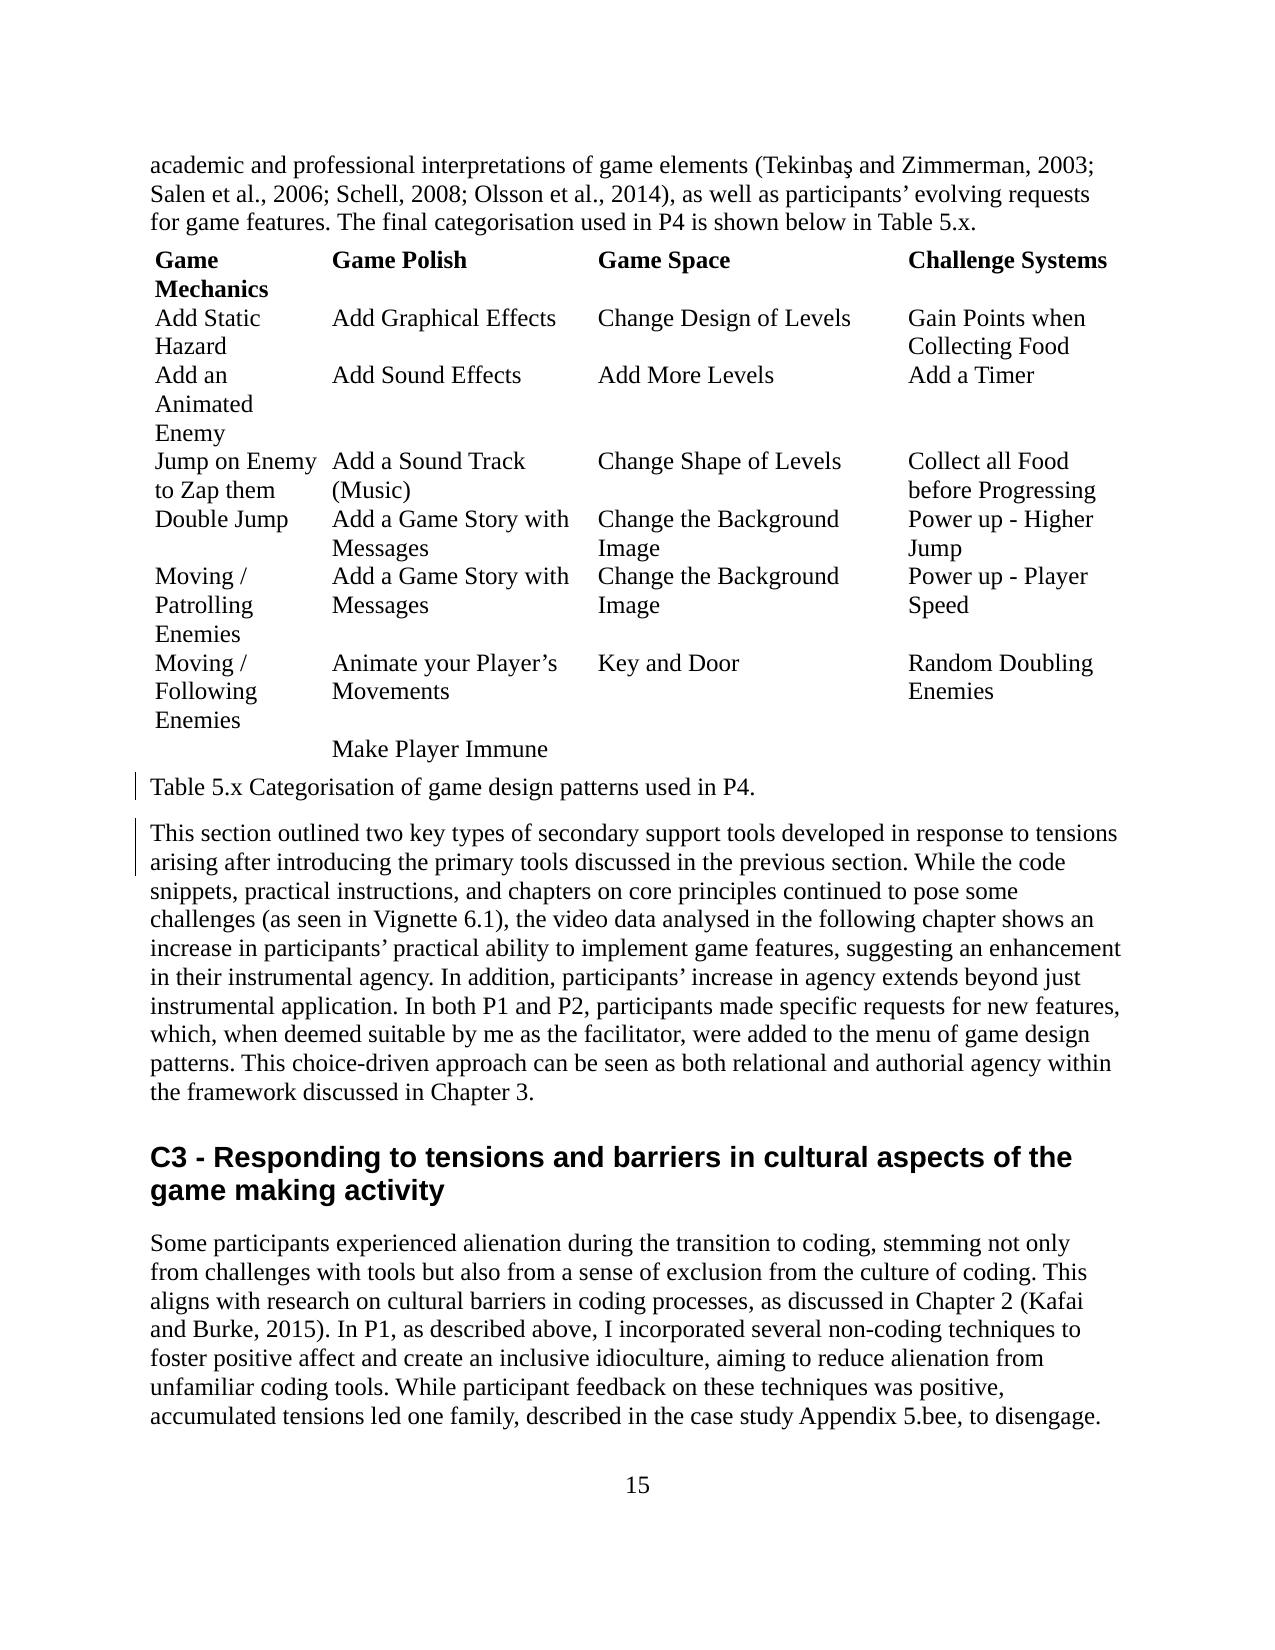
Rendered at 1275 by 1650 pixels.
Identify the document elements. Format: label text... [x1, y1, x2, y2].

table_cell Jump on Enemy to Zap them [150, 446, 327, 504]
table_cell Key and Door [593, 648, 903, 734]
subtitle C3 - Responding to tensions and barriers in cultural aspects of the game making activity [150, 1140, 1125, 1207]
table_cell Random Doubling Enemies [903, 648, 1125, 734]
text Table 5.x Categorisation of game design patterns used in P4. [150, 772, 1125, 800]
table_header Game Space [593, 245, 903, 303]
table_cell Moving / Patrolling Enemies [150, 561, 327, 648]
table_cell Add Static Hazard [150, 303, 327, 360]
table_header Game Mechanics [150, 245, 327, 303]
table_cell Moving / Following Enemies [150, 648, 327, 734]
table_cell Make Player Immune [327, 734, 593, 763]
table_cell Power up - Player Speed [903, 561, 1125, 648]
table_cell Animate your Player’s Movements [327, 648, 593, 734]
table_cell Change Design of Levels [593, 303, 903, 360]
table_cell [150, 734, 327, 763]
table_cell Change the Background Image [593, 561, 903, 648]
table_cell Add a Game Story with Messages [327, 561, 593, 648]
text academic and professional interpretations of game elements (Tekinbaş and Zimmerman, 2003; Salen et al., 2006; Schell, 2008; Olsson et al., 2014), as well as participants’ evolving requests for game features. The final categorisation used in P4 is shown below in Table 5.x. [150, 150, 1125, 236]
table_cell Add a Sound Track (Music) [327, 446, 593, 504]
table_cell Collect all Food before Progressing [903, 446, 1125, 504]
table_cell Add Sound Effects [327, 360, 593, 446]
table_cell Add a Timer [903, 360, 1125, 446]
table_header Game Polish [327, 245, 593, 303]
table_cell Power up - Higher Jump [903, 504, 1125, 561]
table_cell Add Graphical Effects [327, 303, 593, 360]
text Some participants experienced alienation during the transition to coding, stemming not only from challenges with tools but also from a sense of exclusion from the culture of coding. This aligns with research on cultural barriers in coding processes, as discussed in Chapter 2 (Kafai and Burke, 2015). In P1, as described above, I incorporated several non-coding techniques to foster positive affect and create an inclusive idioculture, aiming to reduce alienation from unfamiliar coding tools. While participant feedback on these techniques was positive, accumulated tensions led one family, described in the case study Appendix 5.bee, to disengage. [150, 1228, 1125, 1429]
text This section outlined two key types of secondary support tools developed in response to tensions arising after introducing the primary tools discussed in the previous section. While the code snippets, practical instructions, and chapters on core principles continued to pose some challenges (as seen in Vignette 6.1), the video data analysed in the following chapter shows an increase in participants’ practical ability to implement game features, suggesting an enhancement in their instrumental agency. In addition, participants’ increase in agency extends beyond just instrumental application. In both P1 and P2, participants made specific requests for new features, which, when deemed suitable by me as the facilitator, were added to the menu of game design patterns. This choice-driven approach can be seen as both relational and authorial agency within the framework discussed in Chapter 3. [150, 818, 1125, 1106]
table_cell Add an Animated Enemy [150, 360, 327, 446]
table_cell Add More Levels [593, 360, 903, 446]
table_header Challenge Systems [903, 245, 1125, 303]
table_cell Change the Background Image [593, 504, 903, 561]
table_cell Double Jump [150, 504, 327, 561]
table_cell [593, 734, 903, 763]
table_cell Change Shape of Levels [593, 446, 903, 504]
table_cell Add a Game Story with Messages [327, 504, 593, 561]
table_cell Gain Points when Collecting Food [903, 303, 1125, 360]
table_cell [903, 734, 1125, 763]
